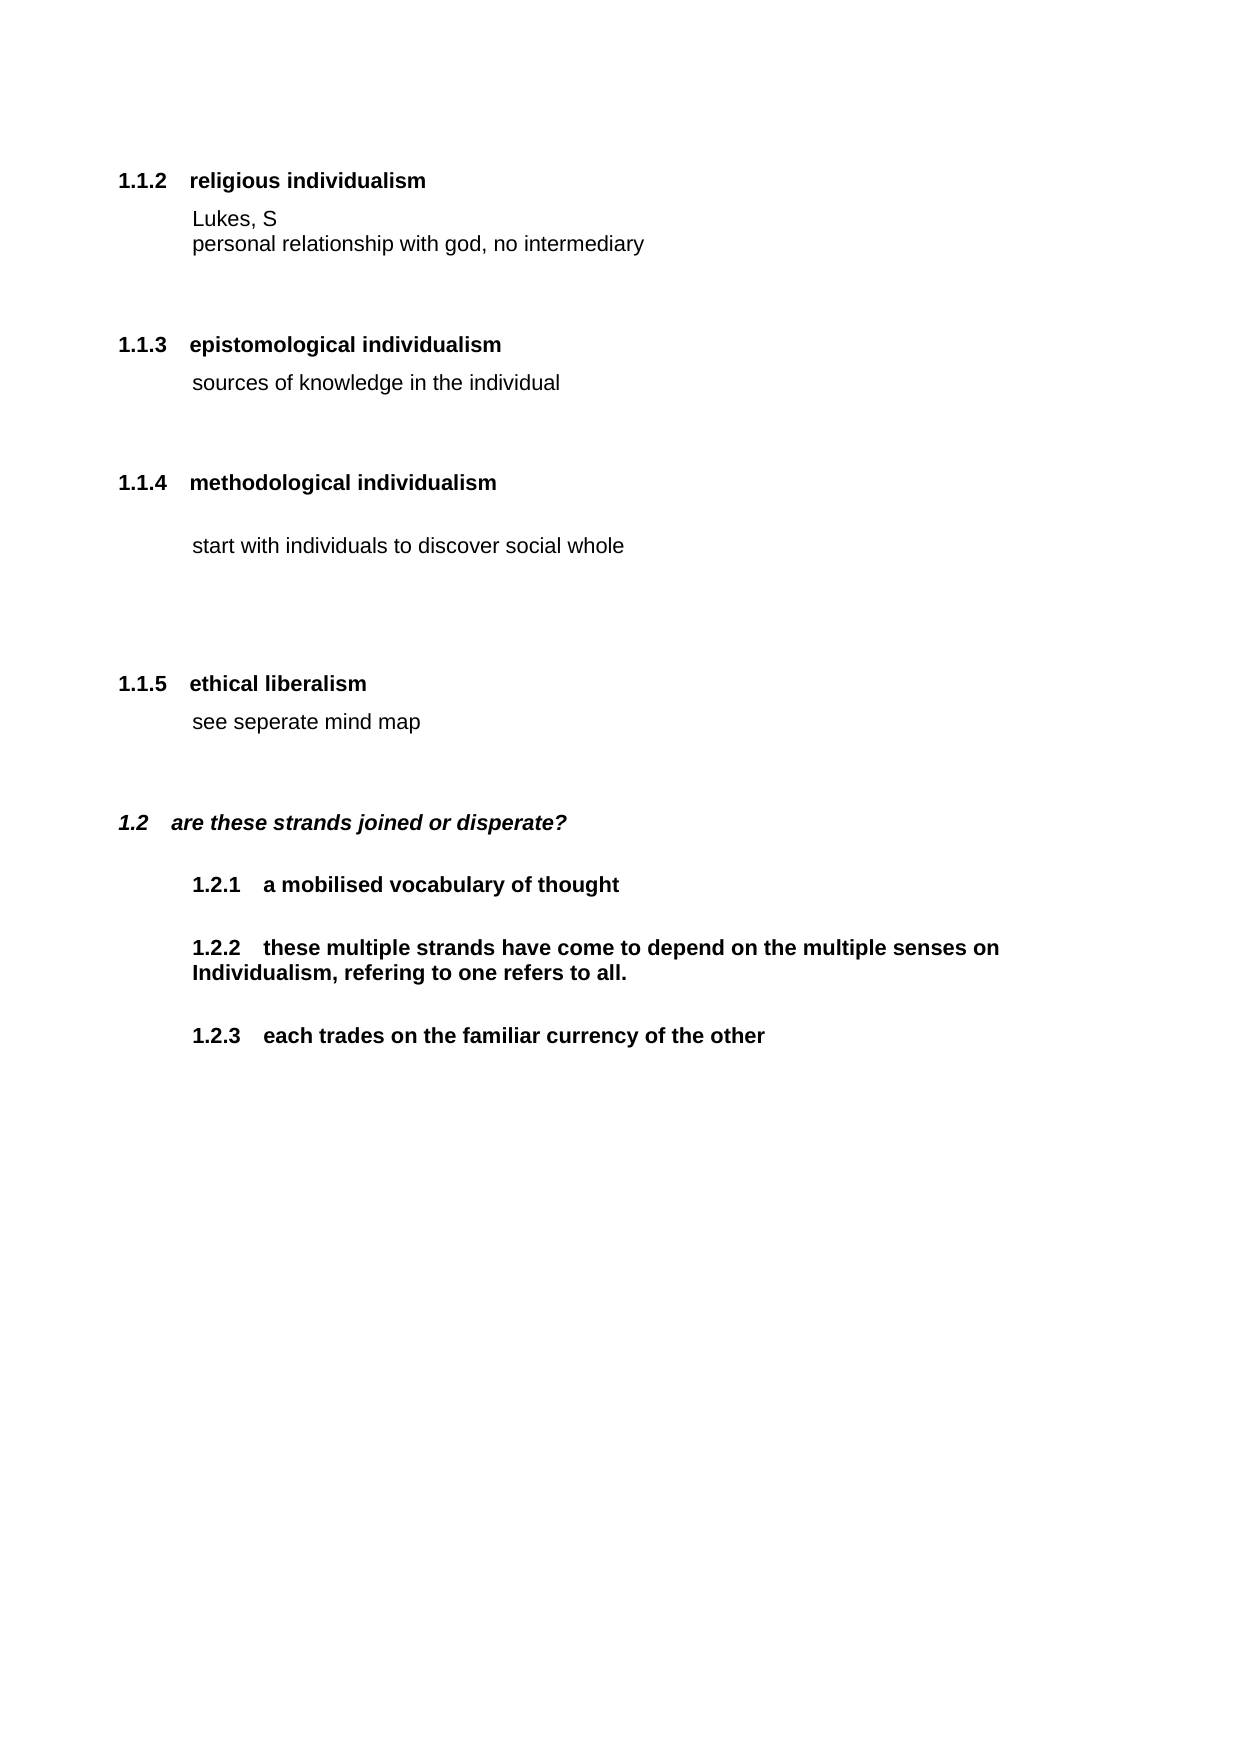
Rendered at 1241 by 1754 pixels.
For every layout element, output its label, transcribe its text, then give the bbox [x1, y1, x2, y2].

subtitle ethical liberalism [118, 671, 1122, 696]
subtitle epistomological individualism [118, 332, 1122, 357]
subtitle each trades on the familiar currency of the other [192, 1023, 1122, 1048]
text see seperate mind map [192, 709, 1122, 734]
text sources of knowledge in the individual [192, 369, 1122, 395]
subtitle start with individuals to discover social whole [192, 533, 1122, 558]
text personal relationship with god, no intermediary [192, 231, 1122, 256]
subtitle methodological individualism [118, 470, 1122, 495]
subtitle are these strands joined or disperate? [118, 809, 1122, 834]
subtitle a mobilised vocabulary of thought [192, 872, 1122, 897]
subtitle these multiple strands have come to depend on the multiple senses on Individualism, refering to one refers to all. [192, 935, 1122, 985]
text Lukes, S [192, 206, 1122, 231]
subtitle religious individualism [118, 168, 1122, 193]
